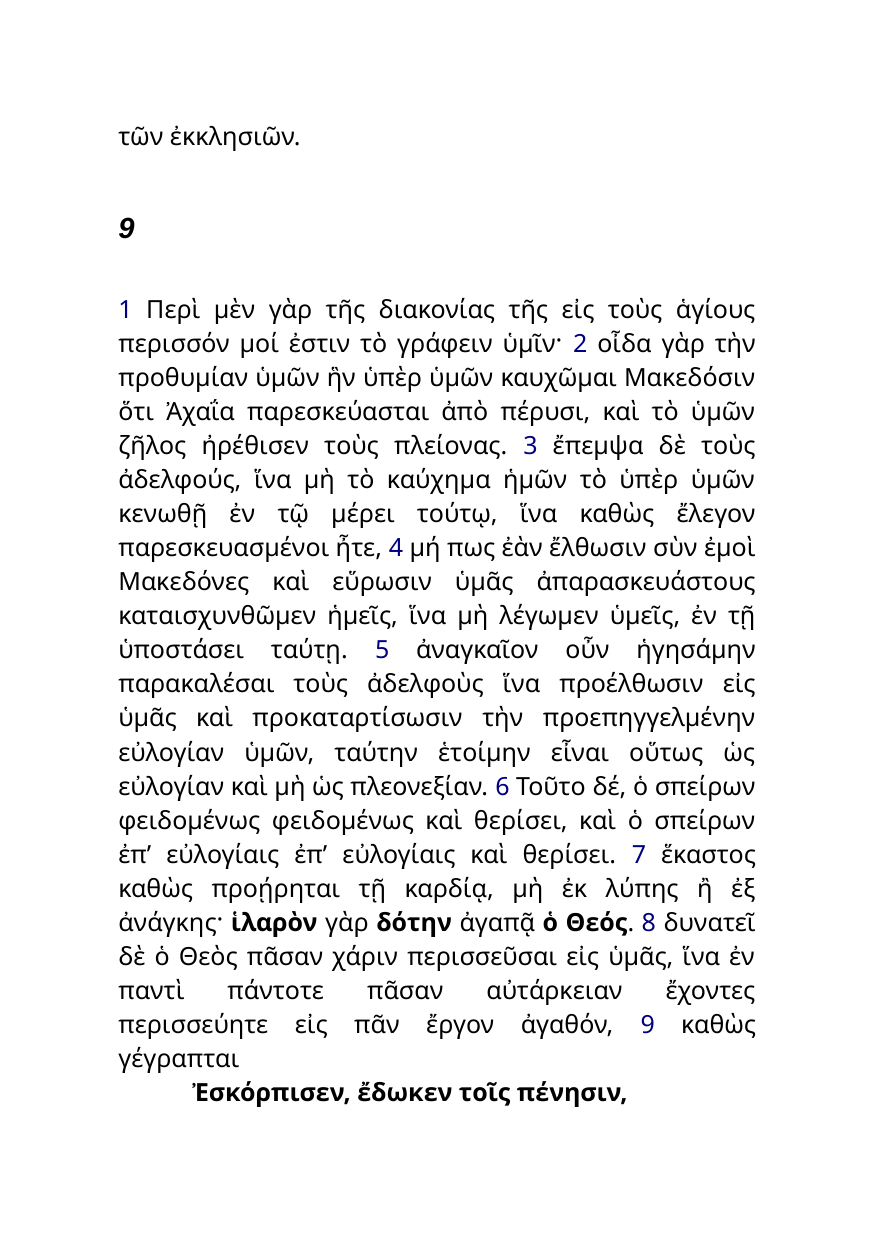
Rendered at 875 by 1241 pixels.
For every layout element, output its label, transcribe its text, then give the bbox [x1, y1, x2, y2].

text 1 Περὶ μὲν γὰρ τῆς διακονίας τῆς εἰς τοὺς ἁγίους περισσόν μοί ἐστιν τὸ γράφειν ὑμῖν· 2 οἶδα γὰρ τὴν προθυμίαν ὑμῶν ἣν ὑπὲρ ὑμῶν καυχῶμαι Μακεδόσιν ὅτι Ἀχαΐα παρεσκεύασται ἀπὸ πέρυσι, καὶ τὸ ὑμῶν ζῆλος ἠρέθισεν τοὺς πλείονας. 3 ἔπεμψα δὲ τοὺς ἀδελφούς, ἵνα μὴ τὸ καύχημα ἡμῶν τὸ ὑπὲρ ὑμῶν κενωθῇ ἐν τῷ μέρει τούτῳ, ἵνα καθὼς ἔλεγον παρεσκευασμένοι ἦτε, 4 μή πως ἐὰν ἔλθωσιν σὺν ἐμοὶ Μακεδόνες καὶ εὕρωσιν ὑμᾶς ἀπαρασκευάστους καταισχυνθῶμεν ἡμεῖς, ἵνα μὴ λέγωμεν ὑμεῖς, ἐν τῇ ὑποστάσει ταύτῃ. 5 ἀναγκαῖον οὖν ἡγησάμην παρακαλέσαι τοὺς ἀδελφοὺς ἵνα προέλθωσιν εἰς ὑμᾶς καὶ προκαταρτίσωσιν τὴν προεπηγγελμένην εὐλογίαν ὑμῶν, ταύτην ἑτοίμην εἶναι οὕτως ὡς εὐλογίαν καὶ μὴ ὡς πλεονεξίαν. 6 Τοῦτο δέ, ὁ σπείρων φειδομένως φειδομένως καὶ θερίσει, καὶ ὁ σπείρων ἐπ’ εὐλογίαις ἐπ’ εὐλογίαις καὶ θερίσει. 7 ἕκαστος καθὼς προῄρηται τῇ καρδίᾳ, μὴ ἐκ λύπης ἢ ἐξ ἀνάγκης· ἱλαρὸν γὰρ δότην ἀγαπᾷ ὁ Θεός. 8 δυνατεῖ δὲ ὁ Θεὸς πᾶσαν χάριν περισσεῦσαι εἰς ὑμᾶς, ἵνα ἐν παντὶ πάντοτε πᾶσαν αὐτάρκειαν ἔχοντες περισσεύητε εἰς πᾶν ἔργον ἀγαθόν, 9 καθὼς γέγραπται [118, 291, 756, 1075]
subtitle 9 [118, 211, 756, 245]
text τῶν ἐκκλησιῶν. [118, 118, 756, 152]
text Ἐσκόρπισεν, ἔδωκεν τοῖς πένησιν, [118, 1075, 756, 1109]
